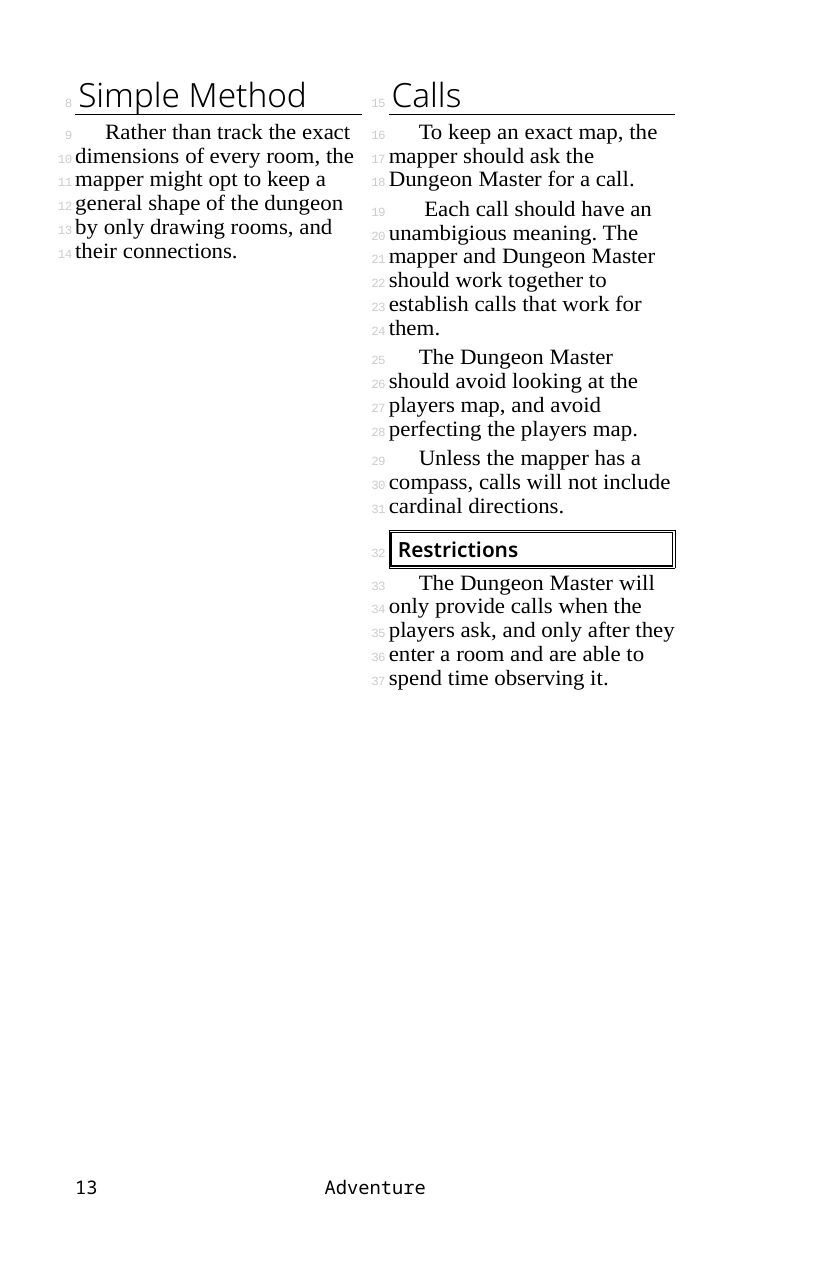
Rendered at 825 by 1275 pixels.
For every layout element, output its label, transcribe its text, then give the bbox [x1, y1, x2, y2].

text Each call should have an unambigious meaning. The mapper and Dungeon Master should work together to establish calls that work for them. [388, 198, 675, 340]
subtitle restrictions [392, 533, 672, 565]
subtitle calls [388, 75, 675, 114]
text The Dungeon Master will only provide calls when the players ask, and only after they enter a room and are able to spend time observing it. [388, 571, 675, 690]
text The Dungeon Master should avoid looking at the players map, and avoid perfecting the players map. [388, 346, 675, 441]
text Rather than track the exact dimensions of every room, the mapper might opt to keep a general shape of the dungeon by only drawing rooms, and their connections. [75, 120, 362, 263]
subtitle Simple Method [75, 75, 362, 114]
text To keep an exact map, the mapper should ask the Dungeon Master for a call. [388, 120, 675, 192]
text Unless the mapper has a compass, calls will not include cardinal directions. [388, 447, 675, 518]
